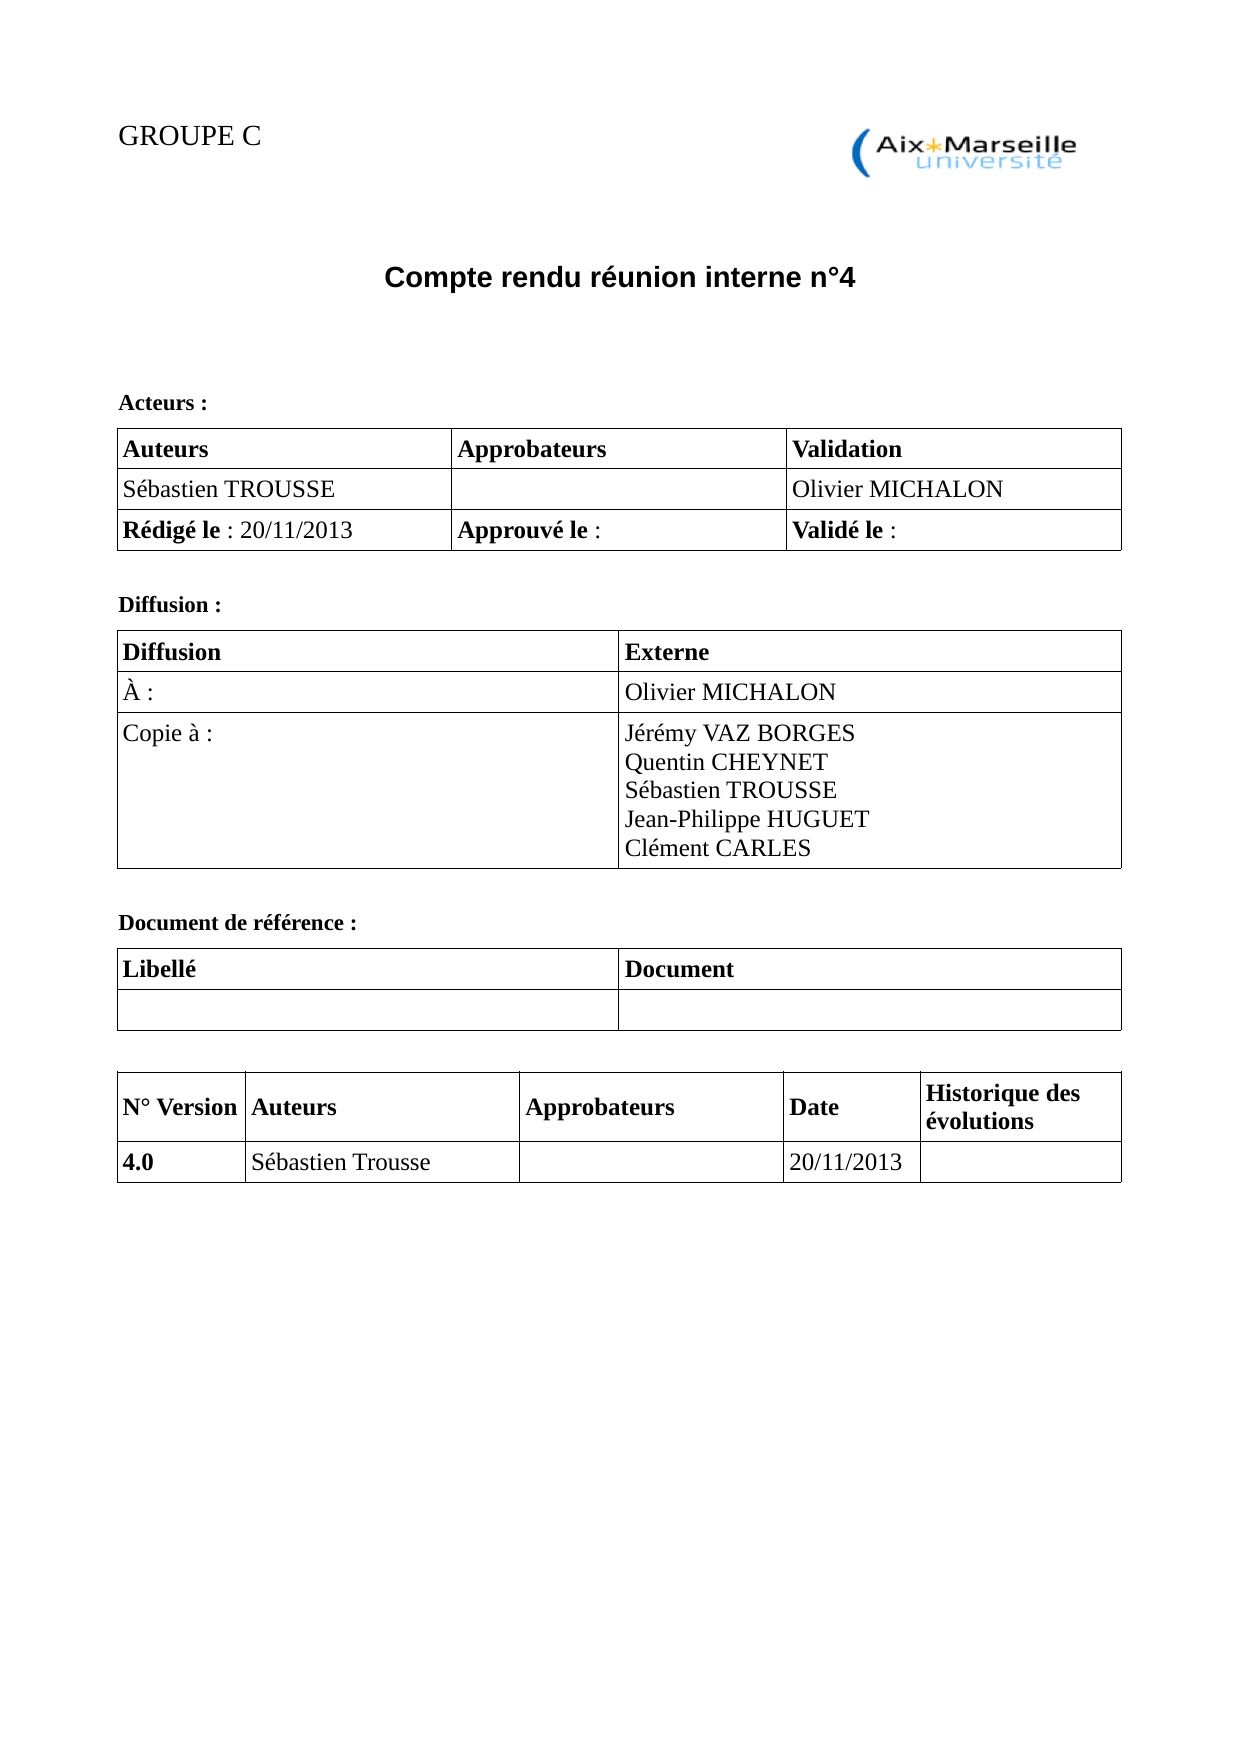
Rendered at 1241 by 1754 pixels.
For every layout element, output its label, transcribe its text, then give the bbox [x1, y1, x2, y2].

table_header Libellé [118, 949, 618, 989]
table_header Date [784, 1073, 920, 1141]
table_header Validation [787, 429, 1121, 468]
table_header Approbateurs [520, 1073, 783, 1141]
table_cell [520, 1142, 783, 1182]
text [1084, 118, 1122, 152]
table_cell Validé le : [787, 510, 1121, 550]
table_header N° Version [118, 1073, 245, 1141]
table_cell [452, 469, 786, 509]
table_cell Copie à : [118, 713, 618, 868]
table_header Externe [619, 631, 1121, 671]
text Document de référence : [118, 909, 1122, 936]
subtitle Compte rendu réunion interne n°4 [118, 260, 1122, 294]
table_cell [921, 1142, 1121, 1182]
table_header Historique des évolutions [921, 1073, 1121, 1141]
table_header Auteurs [246, 1073, 519, 1141]
table_header Approbateurs [452, 429, 786, 468]
table_header Diffusion [118, 631, 618, 671]
table_cell Jérémy VAZ BORGES Quentin CHEYNET Sébastien TROUSSE Jean-Philippe HUGUET Clément CARLES [619, 713, 1121, 868]
table_cell Rédigé le : 20/11/2013 [118, 510, 451, 550]
text GROUPE C [118, 118, 842, 152]
table_cell Sébastien TROUSSE [118, 469, 451, 509]
table_cell Olivier MICHALON [619, 672, 1121, 712]
table_cell [619, 990, 1121, 1030]
table_cell [118, 990, 618, 1030]
table_cell 20/11/2013 [784, 1142, 920, 1182]
table_cell Approuvé le : [452, 510, 786, 550]
table_cell Olivier MICHALON [787, 469, 1121, 509]
table_cell 4.0 [118, 1142, 245, 1182]
text Acteurs : [118, 389, 1122, 415]
text Diffusion : [118, 592, 1122, 618]
table_header Auteurs [118, 429, 451, 468]
table_header Document [619, 949, 1121, 989]
table_cell Sébastien Trousse [246, 1142, 519, 1182]
table_cell À : [118, 672, 618, 712]
